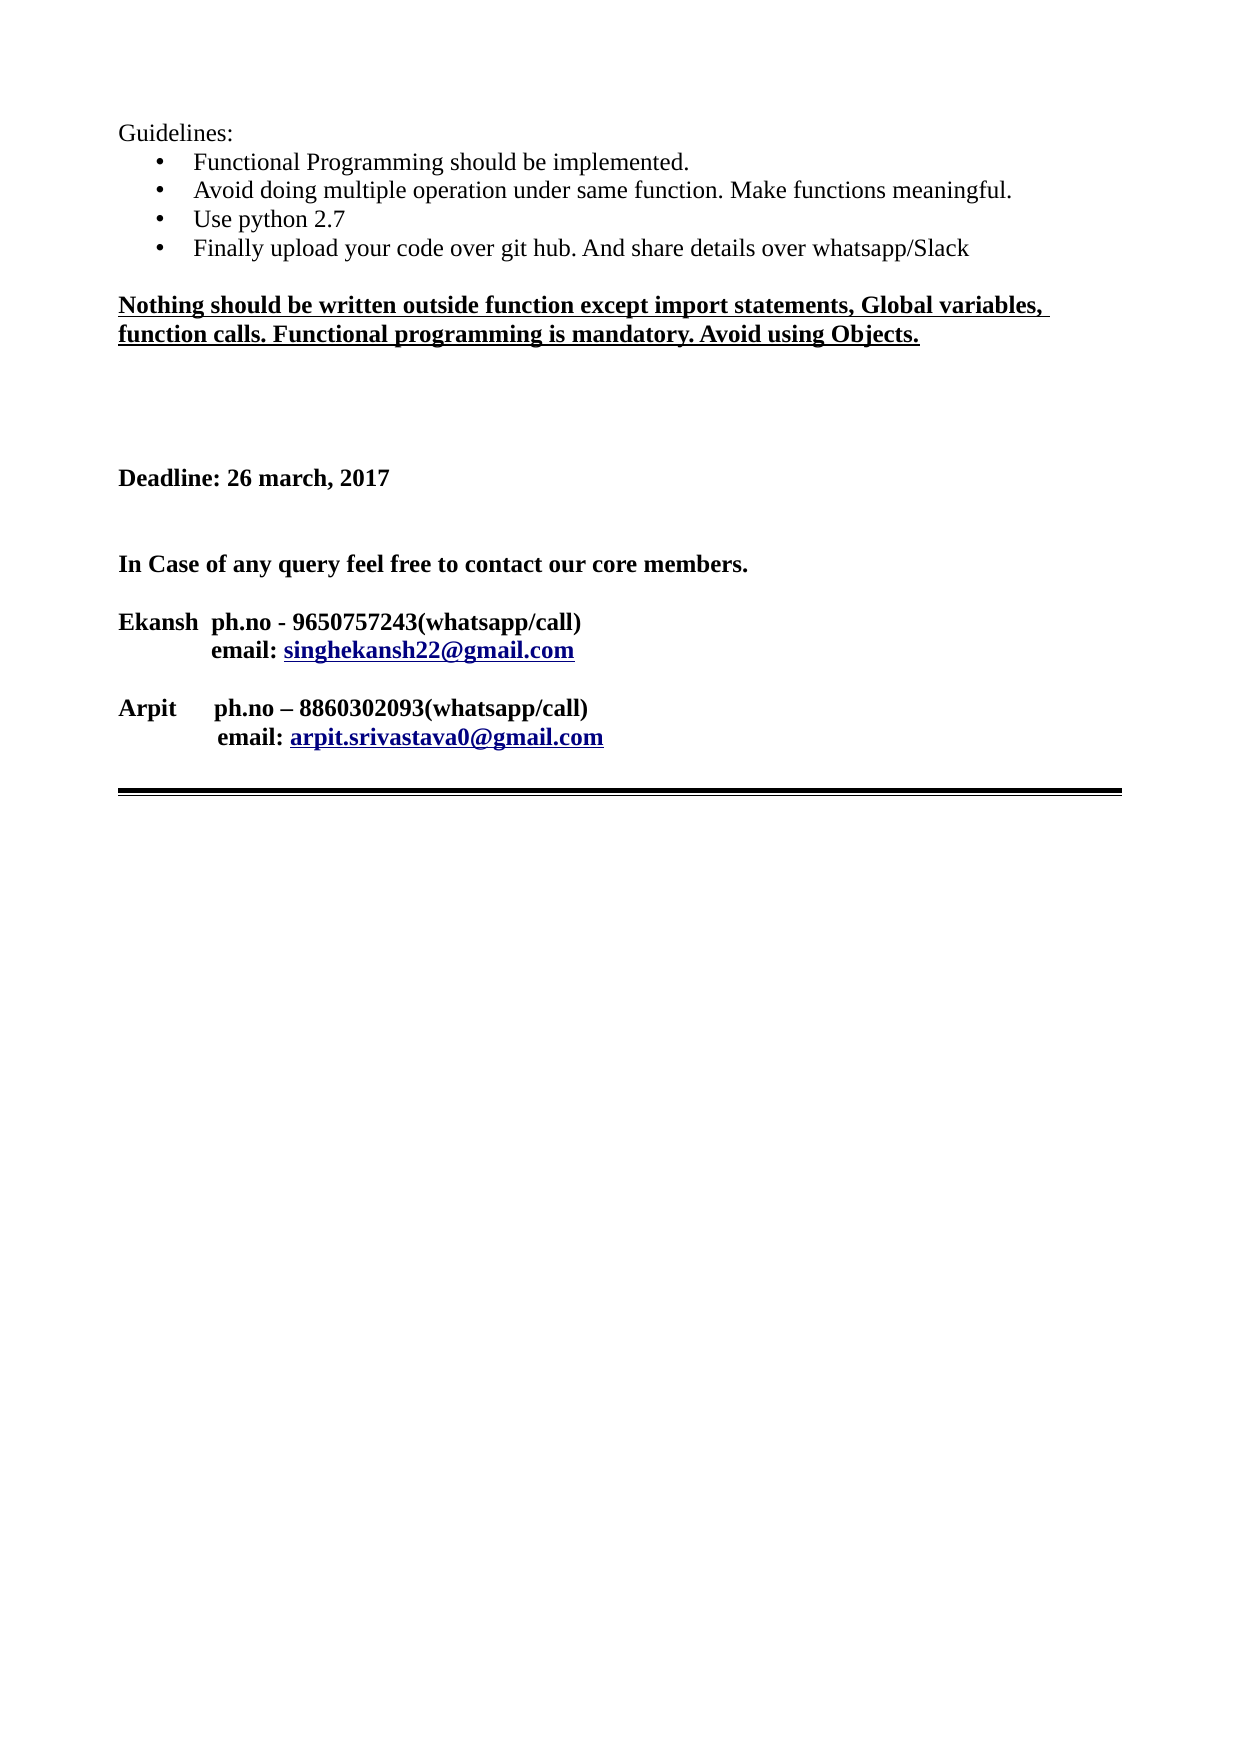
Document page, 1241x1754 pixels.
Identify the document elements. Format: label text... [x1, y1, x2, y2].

list Functional Programming should be implemented. [156, 147, 1122, 176]
text Guidelines: [118, 118, 1122, 147]
text In Case of any query feel free to contact our core members. [118, 549, 1122, 578]
list Finally upload your code over git hub. And share details over whatsapp/Slack [156, 233, 1122, 262]
list Avoid doing multiple operation under same function. Make functions meaningful. [156, 176, 1122, 204]
text Deadline: 26 march, 2017 [118, 463, 1122, 492]
text Nothing should be written outside function except import statements, Global variables, function calls. Functional programming is mandatory. Avoid using Objects. [118, 291, 1122, 348]
text email: arpit.srivastava0@gmail.com [118, 722, 1122, 751]
text Ekansh ph.no - 9650757243(whatsapp/call) [118, 607, 1122, 636]
text email: singhekansh22@gmail.com [118, 636, 1122, 664]
text Arpit ph.no – 8860302093(whatsapp/call) [118, 693, 1122, 722]
list Use python 2.7 [156, 204, 1122, 233]
